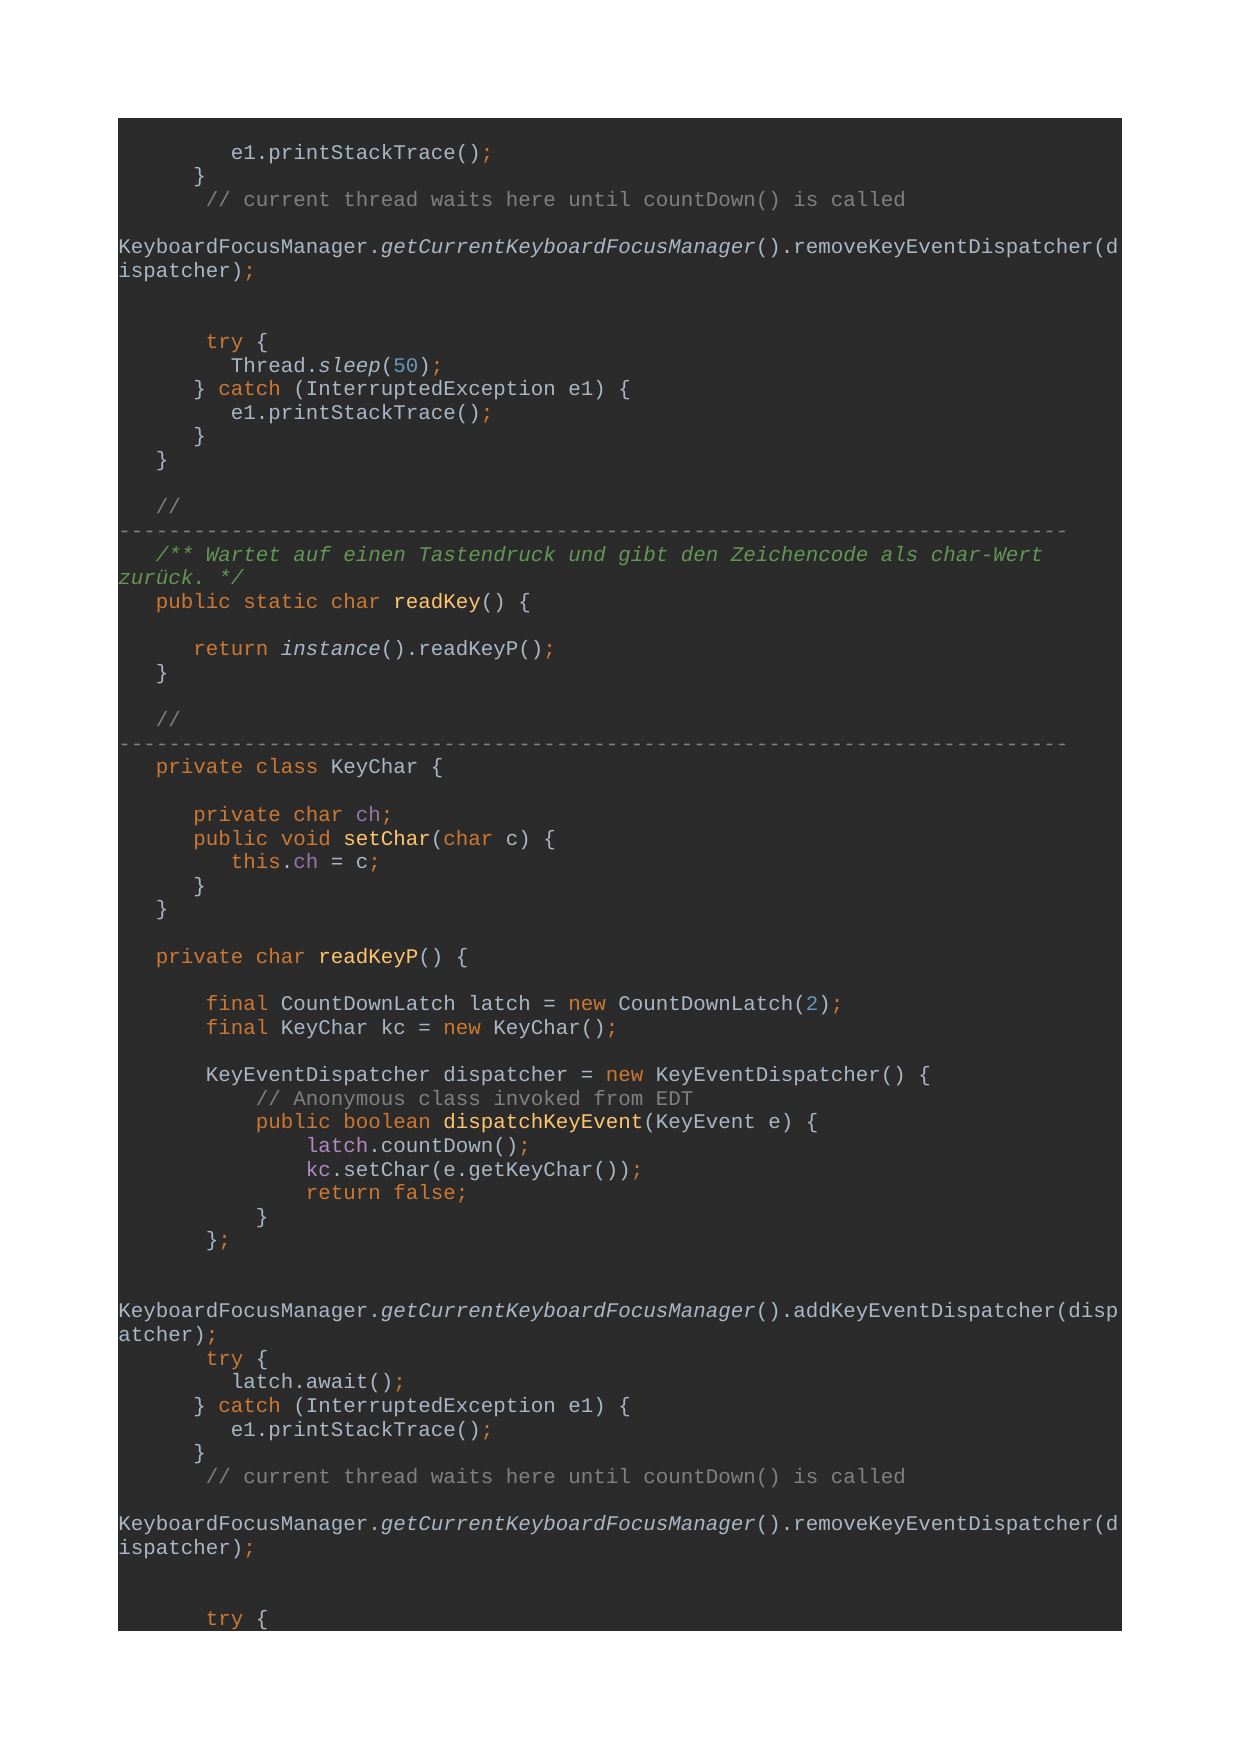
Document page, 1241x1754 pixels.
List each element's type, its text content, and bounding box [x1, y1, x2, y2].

text final CountDownLatch latch = new CountDownLatch(2); [118, 993, 1122, 1017]
text return instance().readKeyP(); [118, 638, 1122, 662]
text KeyboardFocusManager.getCurrentKeyboardFocusManager().removeKeyEventDispatcher(dispatcher); [118, 1489, 1122, 1561]
text e1.printStackTrace(); [118, 402, 1122, 426]
text /** Wartet auf einen Tastendruck und gibt den Zeichencode als char-Wert zurück. */ [118, 544, 1122, 591]
text private char readKeyP() { [118, 946, 1122, 969]
text e1.printStackTrace(); [118, 142, 1122, 165]
text private char ch; [118, 804, 1122, 827]
text public static char readKey() { [118, 591, 1122, 615]
text } [118, 165, 1122, 189]
text final KeyChar kc = new KeyChar(); [118, 1017, 1122, 1040]
text // ---------------------------------------------------------------------------- [118, 709, 1122, 757]
text e1.printStackTrace(); [118, 1419, 1122, 1442]
text try { [118, 1608, 1122, 1631]
text try { [118, 331, 1122, 354]
text this.ch = c; [118, 851, 1122, 875]
text Thread.sleep(50); [118, 354, 1122, 378]
text public void setChar(char c) { [118, 827, 1122, 851]
text } [118, 426, 1122, 449]
text try { [118, 1348, 1122, 1371]
text } catch (InterruptedException e1) { [118, 1395, 1122, 1419]
text } [118, 875, 1122, 898]
text latch.countDown(); [118, 1135, 1122, 1158]
text }; [118, 1229, 1122, 1253]
text kc.setChar(e.getKeyChar()); [118, 1158, 1122, 1182]
text KeyboardFocusManager.getCurrentKeyboardFocusManager().addKeyEventDispatcher(dispatcher); [118, 1277, 1122, 1348]
text KeyEventDispatcher dispatcher = new KeyEventDispatcher() { [118, 1064, 1122, 1088]
text // Anonymous class invoked from EDT [118, 1088, 1122, 1111]
text } [118, 449, 1122, 473]
text // current thread waits here until countDown() is called [118, 1466, 1122, 1489]
text } [118, 1206, 1122, 1229]
text private class KeyChar { [118, 757, 1122, 780]
text } [118, 662, 1122, 686]
text // ---------------------------------------------------------------------------- [118, 496, 1122, 544]
text // current thread waits here until countDown() is called [118, 189, 1122, 213]
text } catch (InterruptedException e1) { [118, 378, 1122, 402]
text return false; [118, 1182, 1122, 1206]
text } [118, 898, 1122, 922]
text KeyboardFocusManager.getCurrentKeyboardFocusManager().removeKeyEventDispatcher(dispatcher); [118, 213, 1122, 284]
text public boolean dispatchKeyEvent(KeyEvent e) { [118, 1111, 1122, 1135]
text latch.await(); [118, 1371, 1122, 1395]
text } [118, 1442, 1122, 1466]
